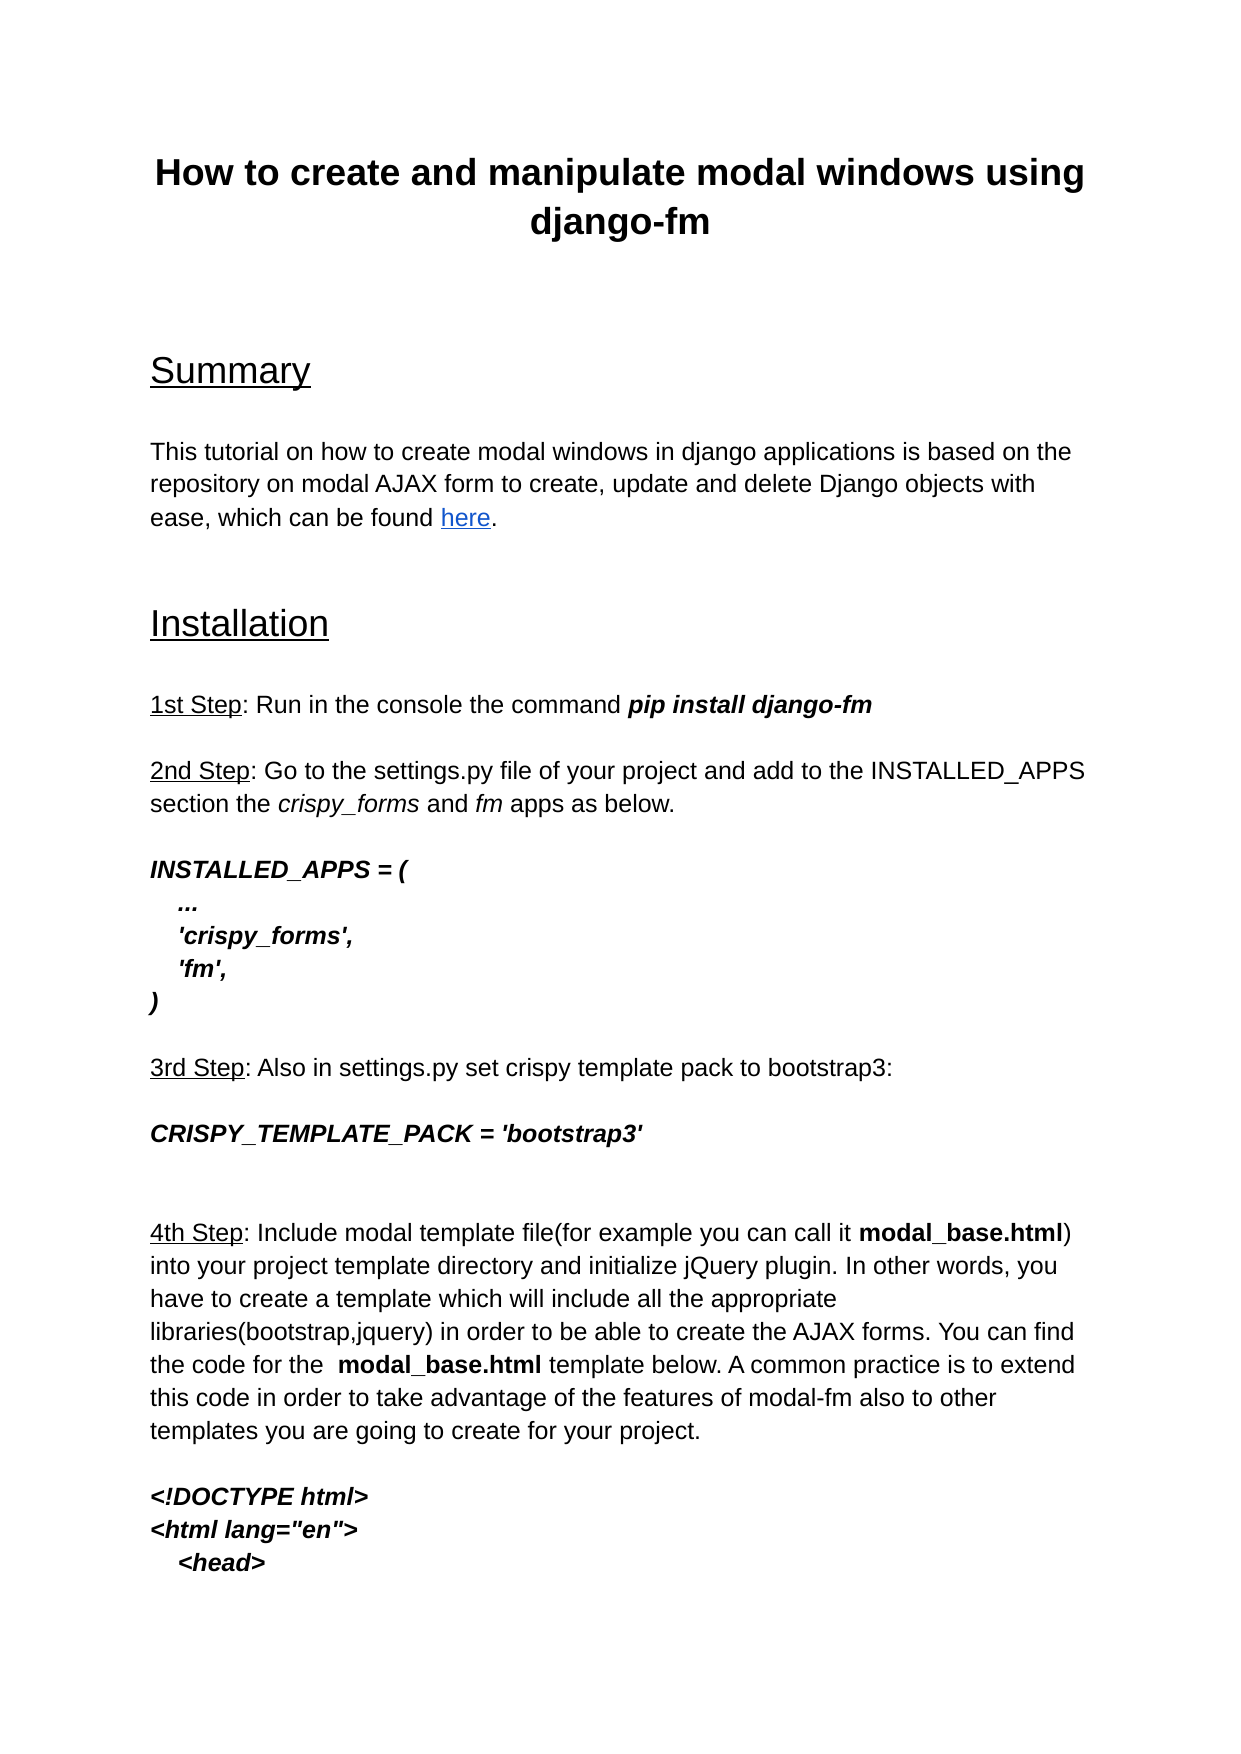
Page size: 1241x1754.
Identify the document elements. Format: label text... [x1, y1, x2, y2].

text 4th Step: Include modal template file(for example you can call it modal_base.html) into your project template directory and initialize jQuery plugin. In other words, you have to create a template which will include all the appropriate libraries(bootstrap,jquery) in order to be able to create the AJAX forms. You can find the code for the modal_base.html template below. A common practice is to extend this code in order to take advantage of the features of modal-fm also to other templates you are going to create for your project. [150, 1218, 1090, 1445]
text 1st Step: Run in the console the command pip install django-fm [150, 690, 1090, 718]
text <!DOCTYPE html> <html lang="en"> <head> [150, 1482, 1090, 1577]
text 3rd Step: Also in settings.py set crispy template pack to bootstrap3: [150, 1053, 1090, 1082]
text Installation [150, 602, 1090, 645]
text How to create and manipulate modal windows using django-fm [150, 150, 1090, 243]
text Summary [150, 348, 1090, 391]
text INSTALLED_APPS = ( ... 'crispy_forms', 'fm', ) [150, 855, 1090, 1016]
text CRISPY_TEMPLATE_PACK = 'bootstrap3' [150, 1119, 1090, 1148]
text 2nd Step: Go to the settings.py file of your project and add to the INSTALLED_APPS section the crispy_forms and fm apps as below. [150, 756, 1090, 817]
text This tutorial on how to create modal windows in django applications is based on the repository on modal AJAX form to create, update and delete Django objects with ease, which can be found here. [150, 436, 1090, 531]
